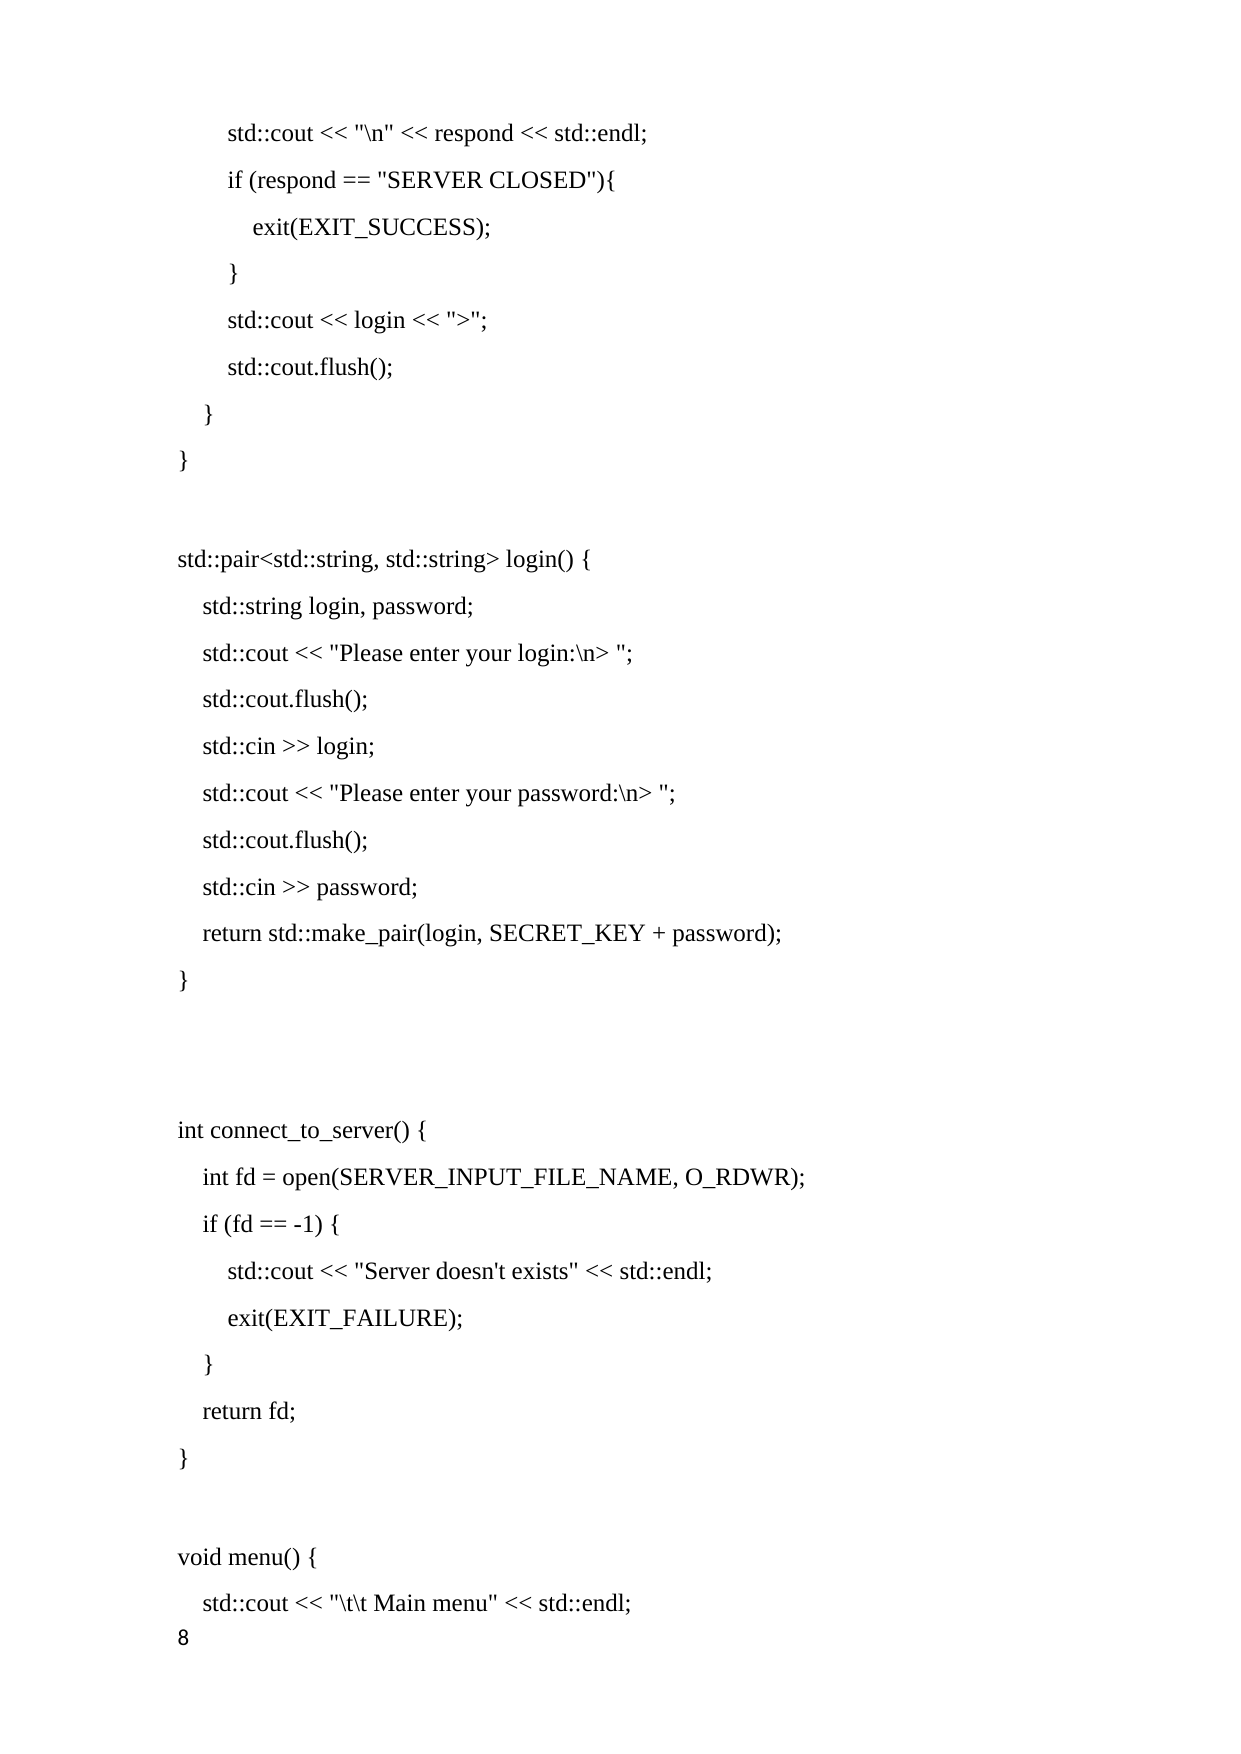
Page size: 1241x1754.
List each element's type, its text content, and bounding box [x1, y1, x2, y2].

text int connect_to_server() { [177, 1116, 1152, 1144]
text std::cout.flush(); [177, 352, 1152, 381]
text return std::make_pair(login, SECRET_KEY + password); [177, 918, 1152, 947]
text return fd; [177, 1396, 1152, 1425]
text if (respond == "SERVER CLOSED"){ [177, 165, 1152, 194]
text exit(EXIT_SUCCESS); [177, 212, 1152, 240]
text } [177, 1349, 1152, 1378]
text } [177, 446, 1152, 474]
text std::cout << "Please enter your password:\n> "; [177, 778, 1152, 807]
text std::cout << "\t\t Main menu" << std::endl; [177, 1588, 1152, 1617]
text std::string login, password; [177, 591, 1152, 620]
text std::cout << "\n" << respond << std::endl; [177, 118, 1152, 147]
text std::cin >> login; [177, 731, 1152, 760]
text } [177, 399, 1152, 427]
text } [177, 1443, 1152, 1472]
text } [177, 965, 1152, 994]
text std::cout << "Please enter your login:\n> "; [177, 638, 1152, 666]
text std::cout.flush(); [177, 684, 1152, 713]
text std::cout.flush(); [177, 825, 1152, 853]
text void menu() { [177, 1542, 1152, 1570]
text exit(EXIT_FAILURE); [177, 1303, 1152, 1331]
text if (fd == -1) { [177, 1209, 1152, 1238]
text std::cout << "Server doesn't exists" << std::endl; [177, 1256, 1152, 1285]
text std::cin >> password; [177, 872, 1152, 900]
text std::cout << login << ">"; [177, 305, 1152, 334]
text std::pair<std::string, std::string> login() { [177, 544, 1152, 573]
text } [177, 258, 1152, 287]
text int fd = open(SERVER_INPUT_FILE_NAME, O_RDWR); [177, 1162, 1152, 1191]
